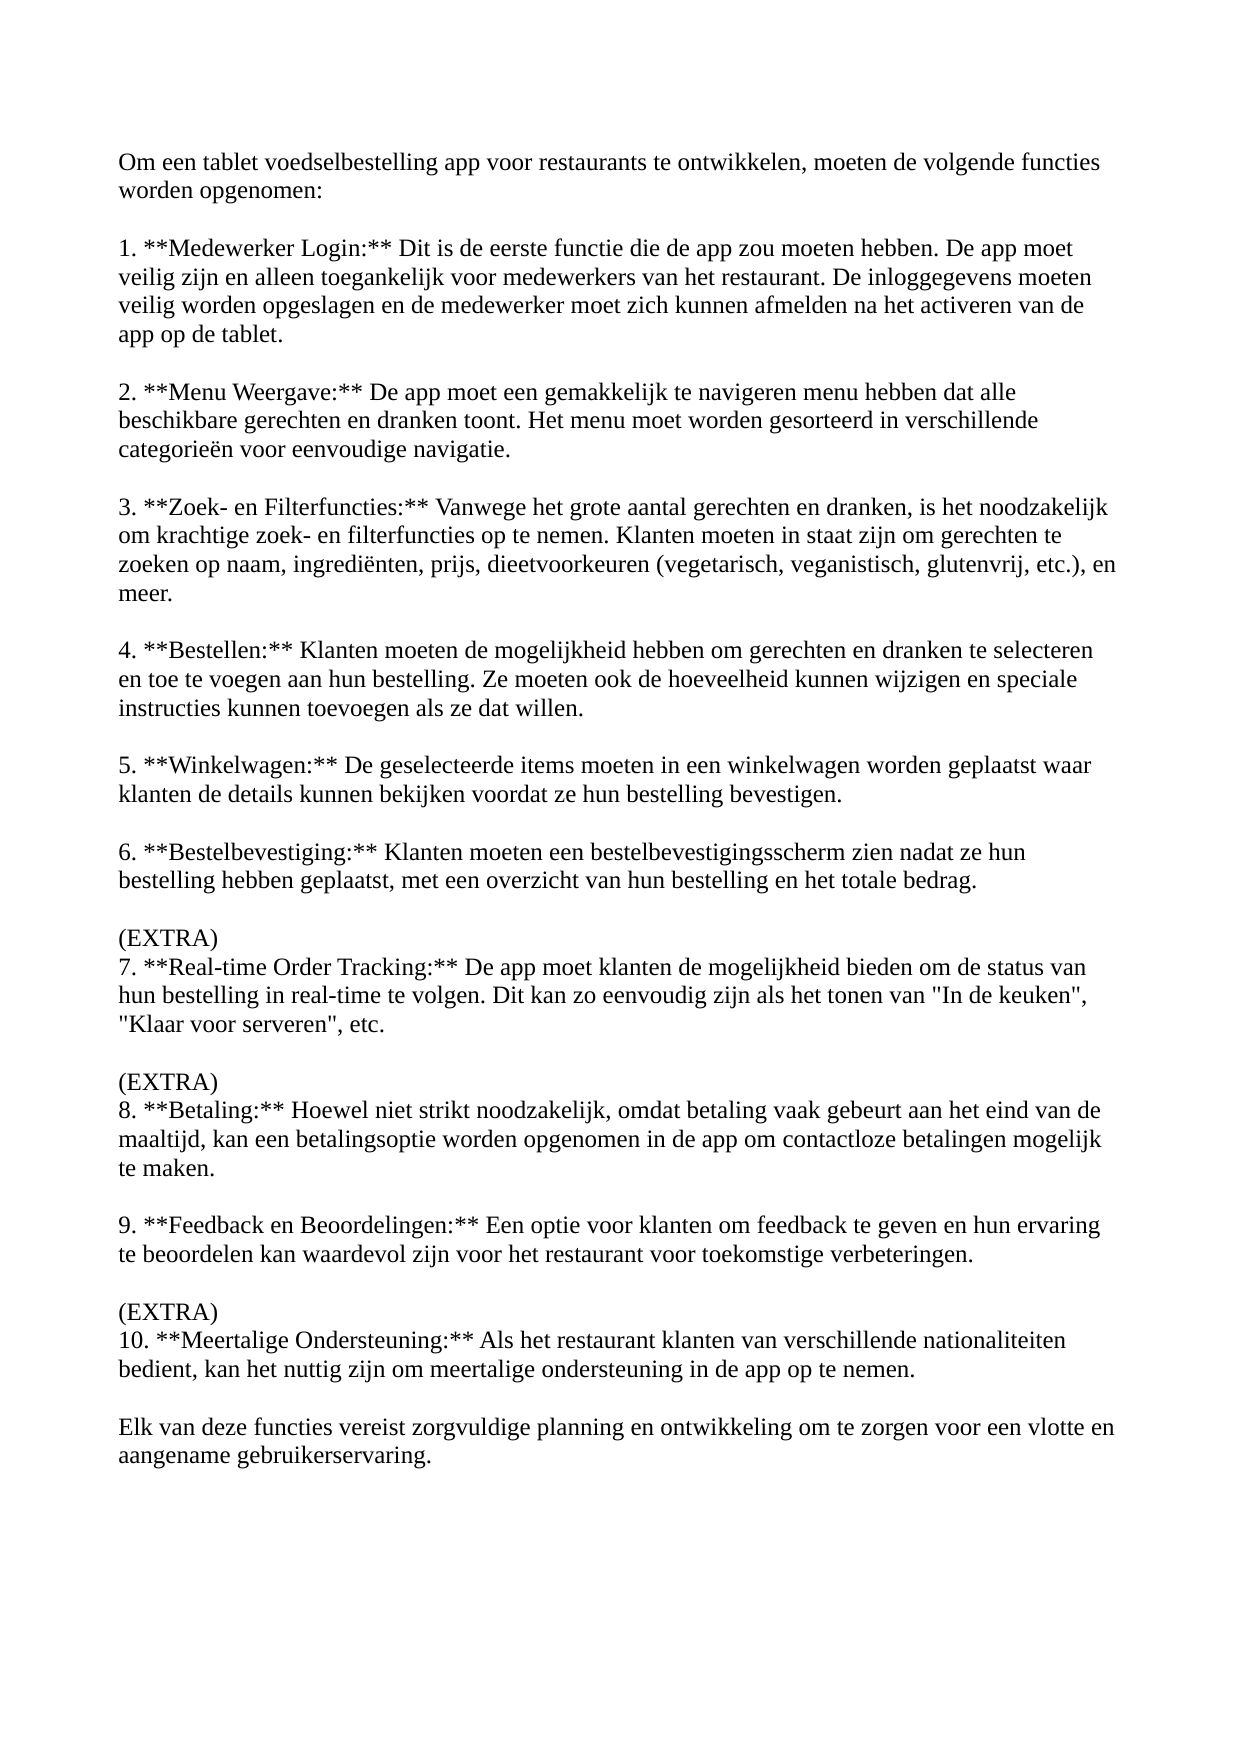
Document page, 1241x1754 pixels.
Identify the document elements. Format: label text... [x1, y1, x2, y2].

text (EXTRA) [118, 1297, 1122, 1326]
text Om een tablet voedselbestelling app voor restaurants te ontwikkelen, moeten de volgende functies worden opgenomen: [118, 147, 1122, 204]
text 9. **Feedback en Beoordelingen:** Een optie voor klanten om feedback te geven en hun ervaring te beoordelen kan waardevol zijn voor het restaurant voor toekomstige verbeteringen. [118, 1211, 1122, 1268]
text 7. **Real-time Order Tracking:** De app moet klanten de mogelijkheid bieden om de status van hun bestelling in real-time te volgen. Dit kan zo eenvoudig zijn als het tonen van "In de keuken", "Klaar voor serveren", etc. [118, 952, 1122, 1038]
text 10. **Meertalige Ondersteuning:** Als het restaurant klanten van verschillende nationaliteiten bedient, kan het nuttig zijn om meertalige ondersteuning in de app op te nemen. [118, 1326, 1122, 1383]
text (EXTRA) [118, 1067, 1122, 1096]
text 5. **Winkelwagen:** De geselecteerde items moeten in een winkelwagen worden geplaatst waar klanten de details kunnen bekijken voordat ze hun bestelling bevestigen. [118, 751, 1122, 808]
text 2. **Menu Weergave:** De app moet een gemakkelijk te navigeren menu hebben dat alle beschikbare gerechten en dranken toont. Het menu moet worden gesorteerd in verschillende categorieën voor eenvoudige navigatie. [118, 377, 1122, 463]
text 1. **Medewerker Login:** Dit is de eerste functie die de app zou moeten hebben. De app moet veilig zijn en alleen toegankelijk voor medewerkers van het restaurant. De inloggegevens moeten veilig worden opgeslagen en de medewerker moet zich kunnen afmelden na het activeren van de app op de tablet. [118, 233, 1122, 348]
text 3. **Zoek- en Filterfuncties:** Vanwege het grote aantal gerechten en dranken, is het noodzakelijk om krachtige zoek- en filterfuncties op te nemen. Klanten moeten in staat zijn om gerechten te zoeken op naam, ingrediënten, prijs, dieetvoorkeuren (vegetarisch, veganistisch, glutenvrij, etc.), en meer. [118, 492, 1122, 607]
text 6. **Bestelbevestiging:** Klanten moeten een bestelbevestigingsscherm zien nadat ze hun bestelling hebben geplaatst, met een overzicht van hun bestelling en het totale bedrag. [118, 837, 1122, 894]
text 4. **Bestellen:** Klanten moeten de mogelijkheid hebben om gerechten en dranken te selecteren en toe te voegen aan hun bestelling. Ze moeten ook de hoeveelheid kunnen wijzigen en speciale instructies kunnen toevoegen als ze dat willen. [118, 636, 1122, 722]
text 8. **Betaling:** Hoewel niet strikt noodzakelijk, omdat betaling vaak gebeurt aan het eind van de maaltijd, kan een betalingsoptie worden opgenomen in de app om contactloze betalingen mogelijk te maken. [118, 1096, 1122, 1182]
text Elk van deze functies vereist zorgvuldige planning en ontwikkeling om te zorgen voor een vlotte en aangename gebruikerservaring. [118, 1412, 1122, 1469]
text (EXTRA) [118, 894, 1122, 952]
